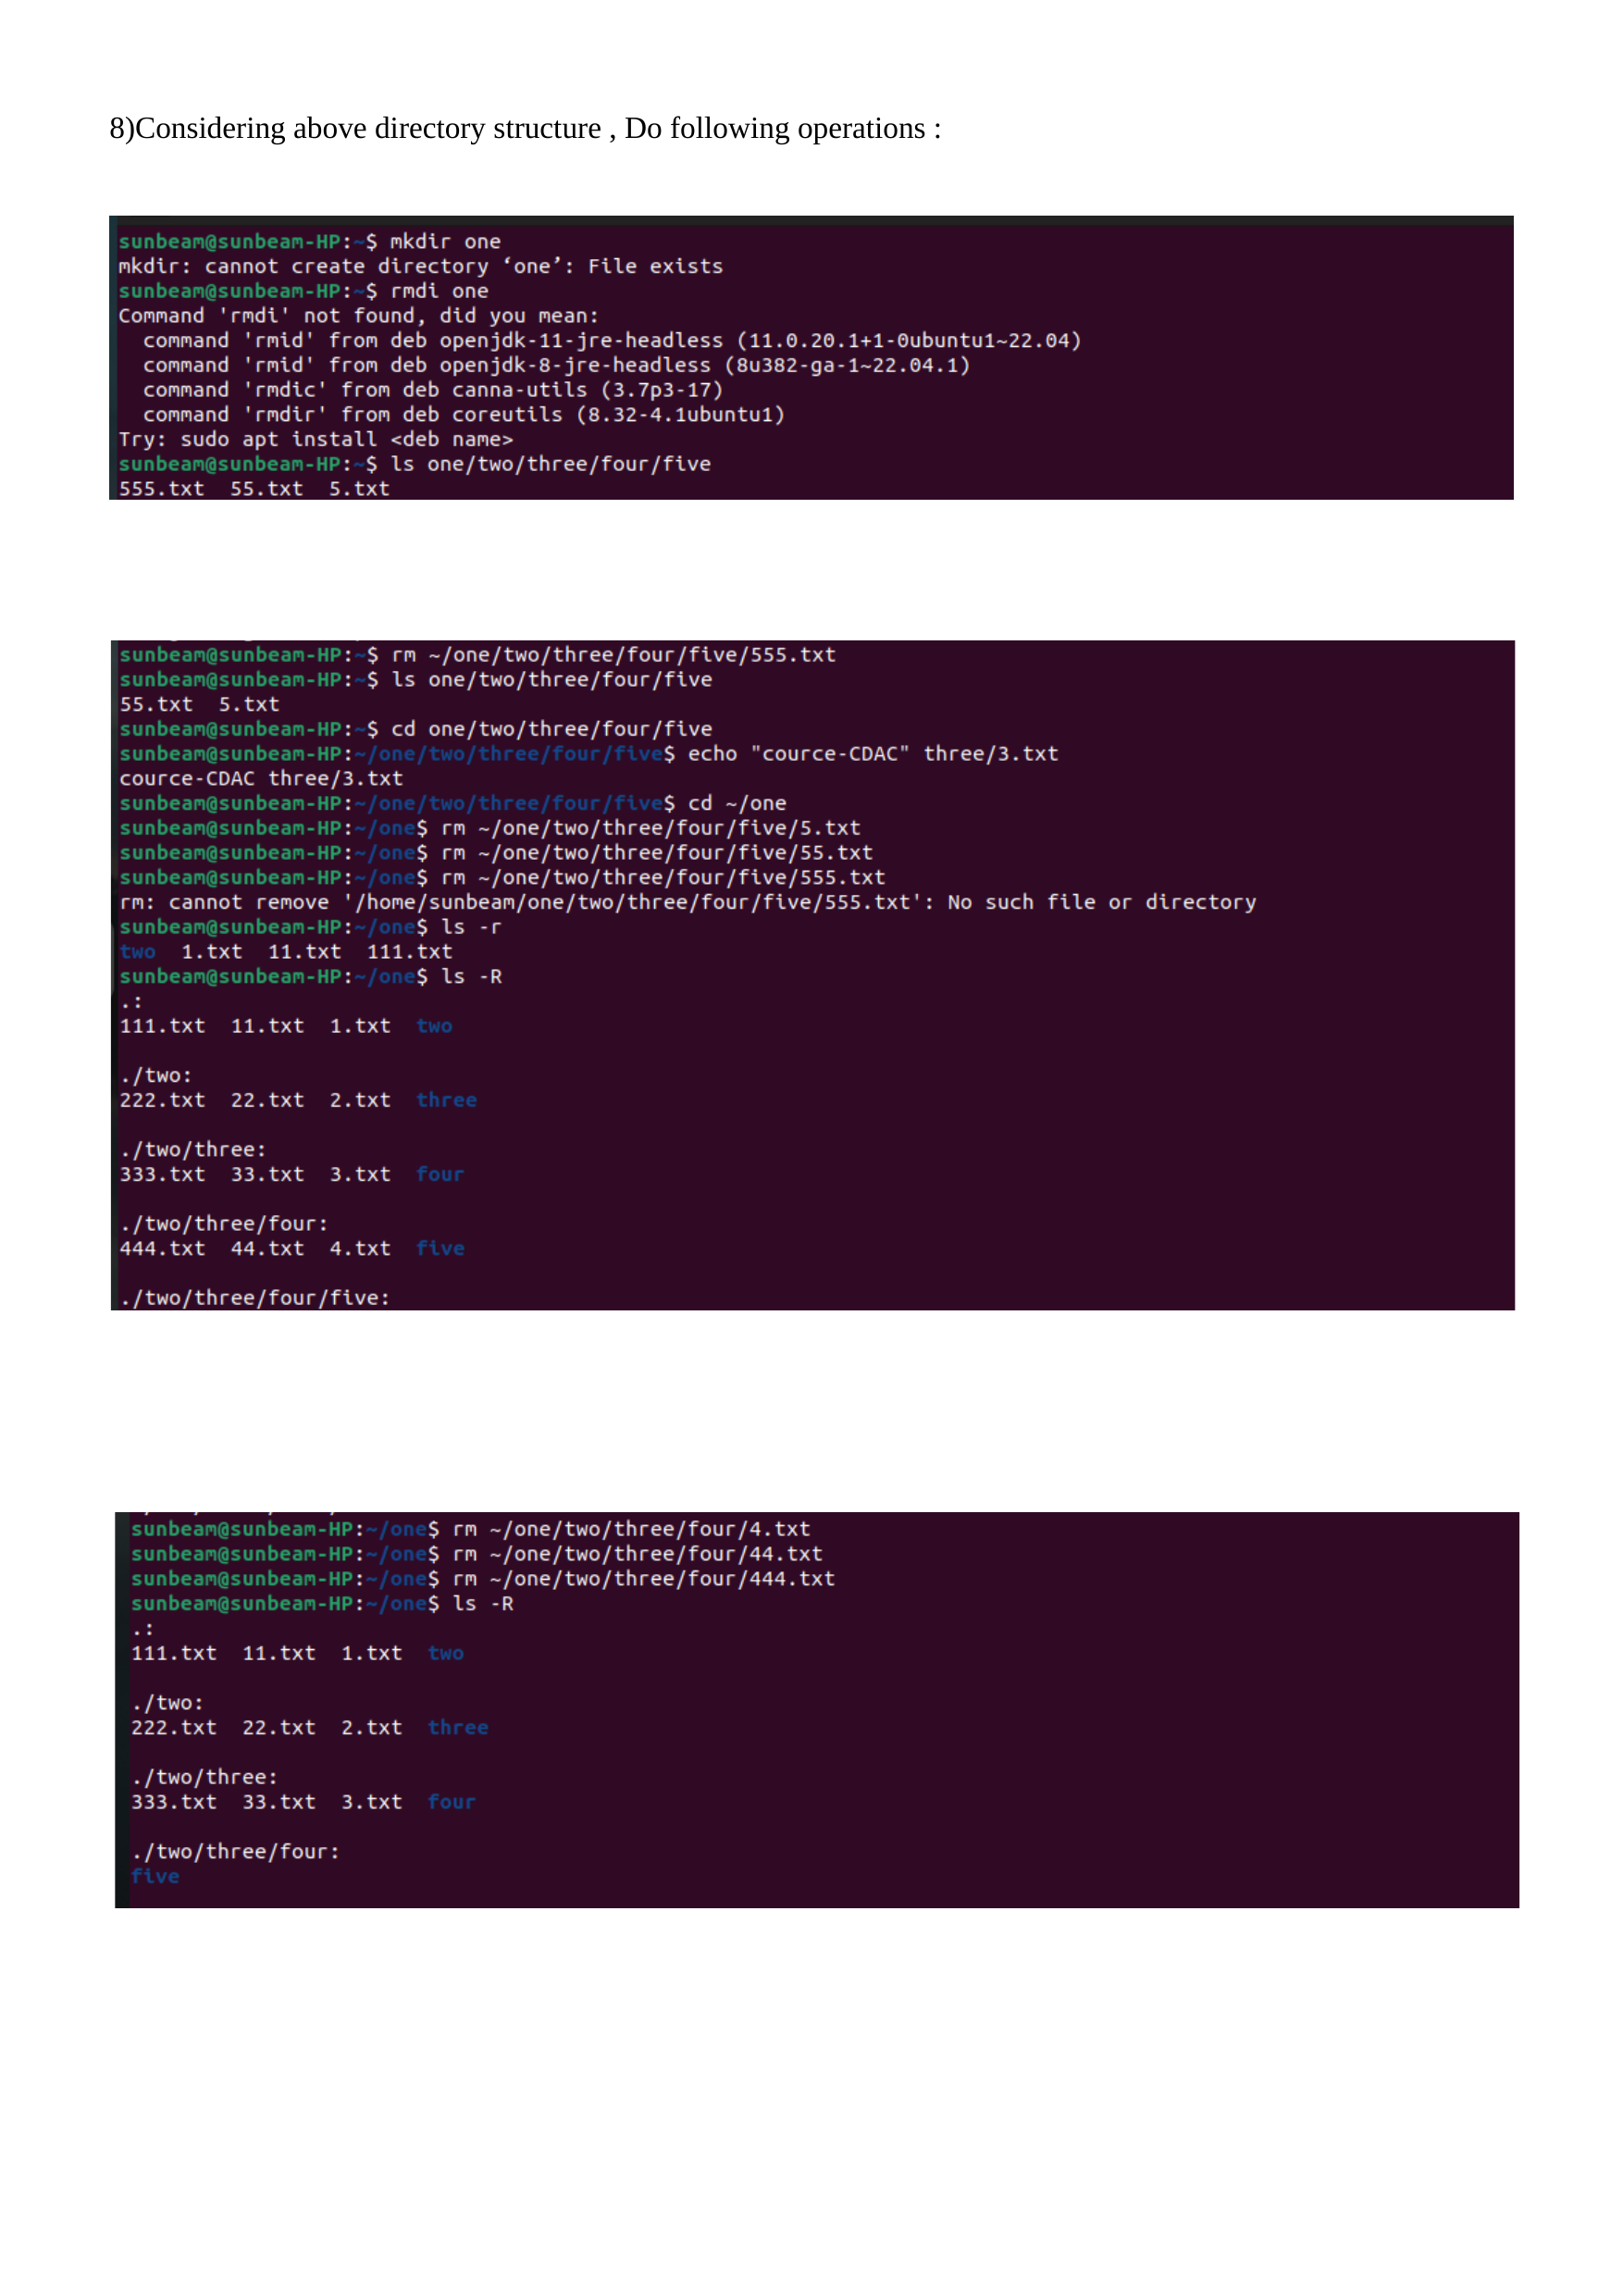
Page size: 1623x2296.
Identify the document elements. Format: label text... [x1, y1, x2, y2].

text 8)Considering above directory structure , Do following operations : [109, 109, 1514, 144]
picture [110, 640, 1516, 1310]
picture [115, 1512, 1520, 1908]
